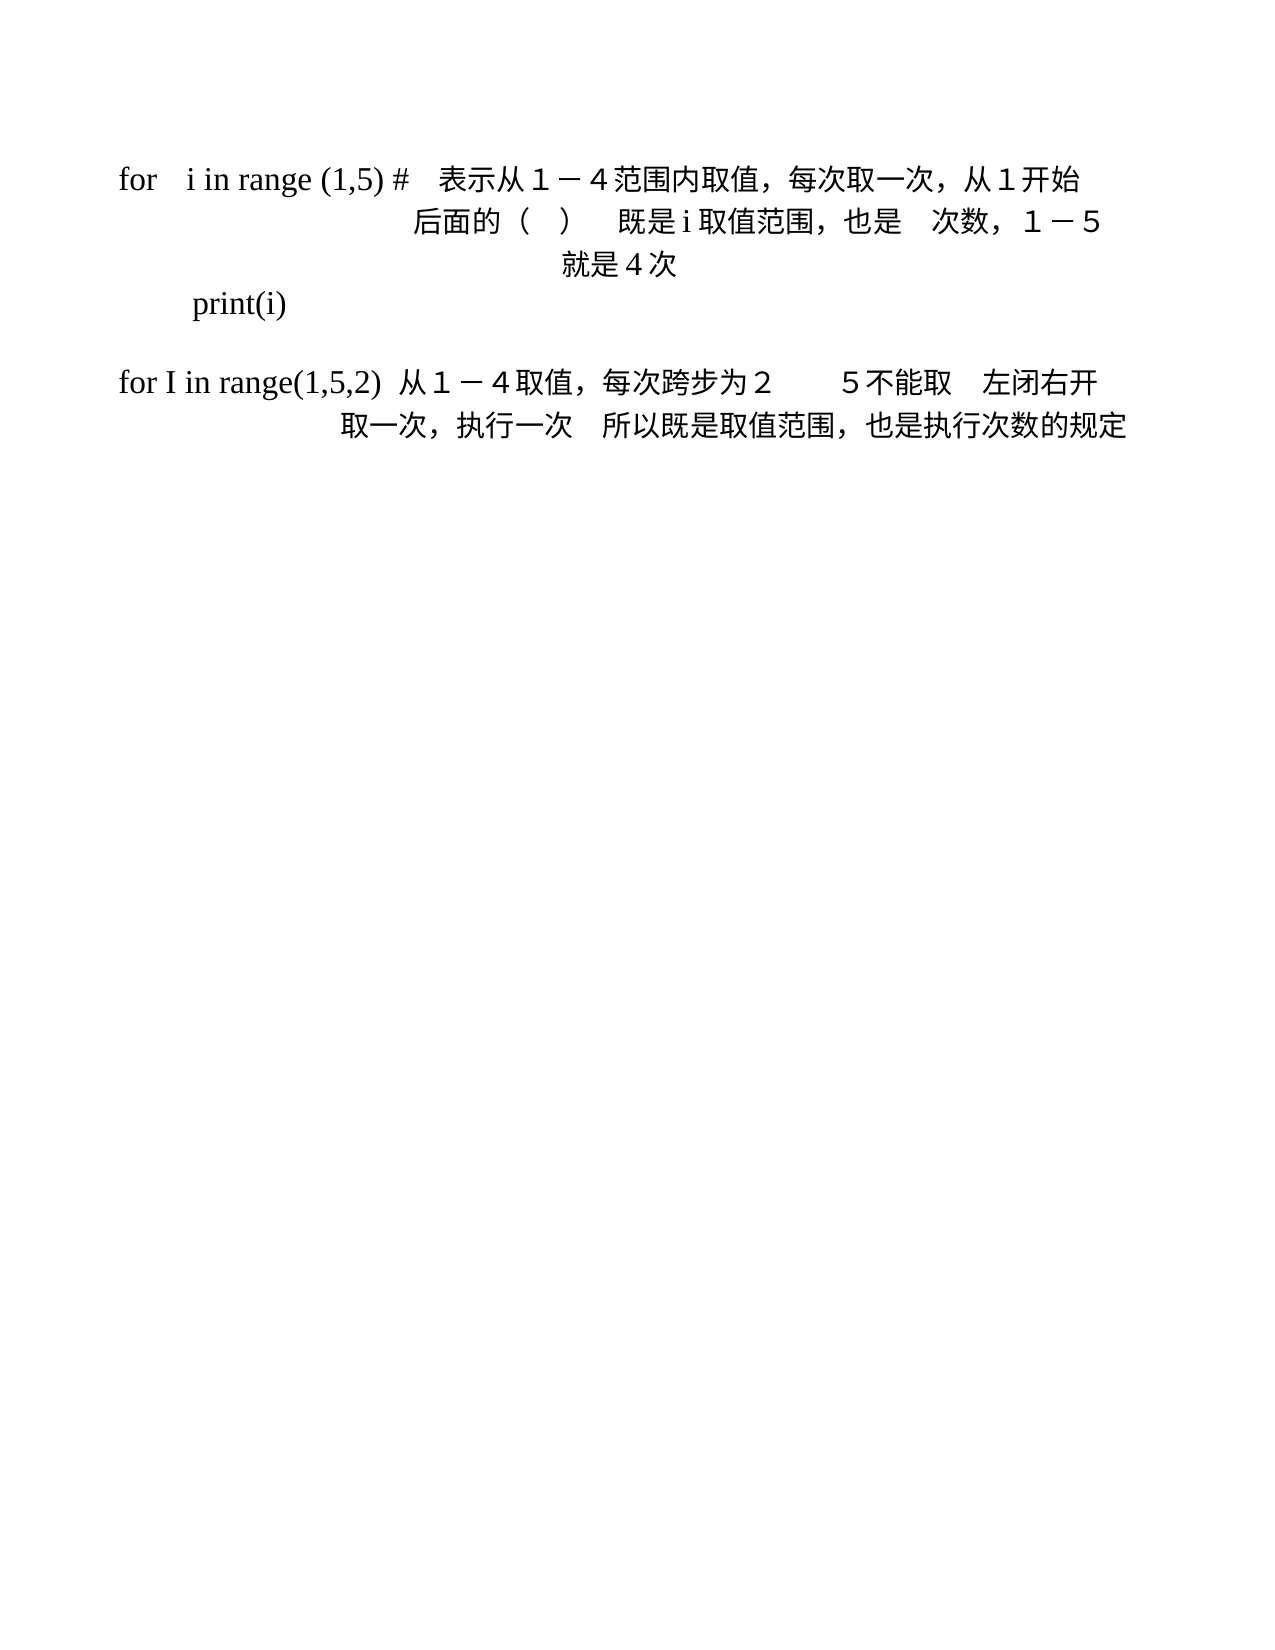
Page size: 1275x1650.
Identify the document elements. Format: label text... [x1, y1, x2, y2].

text 取一次，执行一次 所以既是取值范围，也是执行次数的规定 [118, 402, 1157, 444]
text for I in range(1,5,2) 从１－４取值，每次跨步为２ ５不能取 左闭右开 [118, 360, 1157, 402]
text for i in range (1,5) # 表示从１－４范围内取值，每次取一次，从１开始 [118, 156, 1157, 199]
text 后面的（ ） 既是i取值范围，也是 次数，１－５ [118, 199, 1157, 241]
text 就是4次 [118, 241, 1157, 283]
text print(i) [118, 283, 1157, 322]
